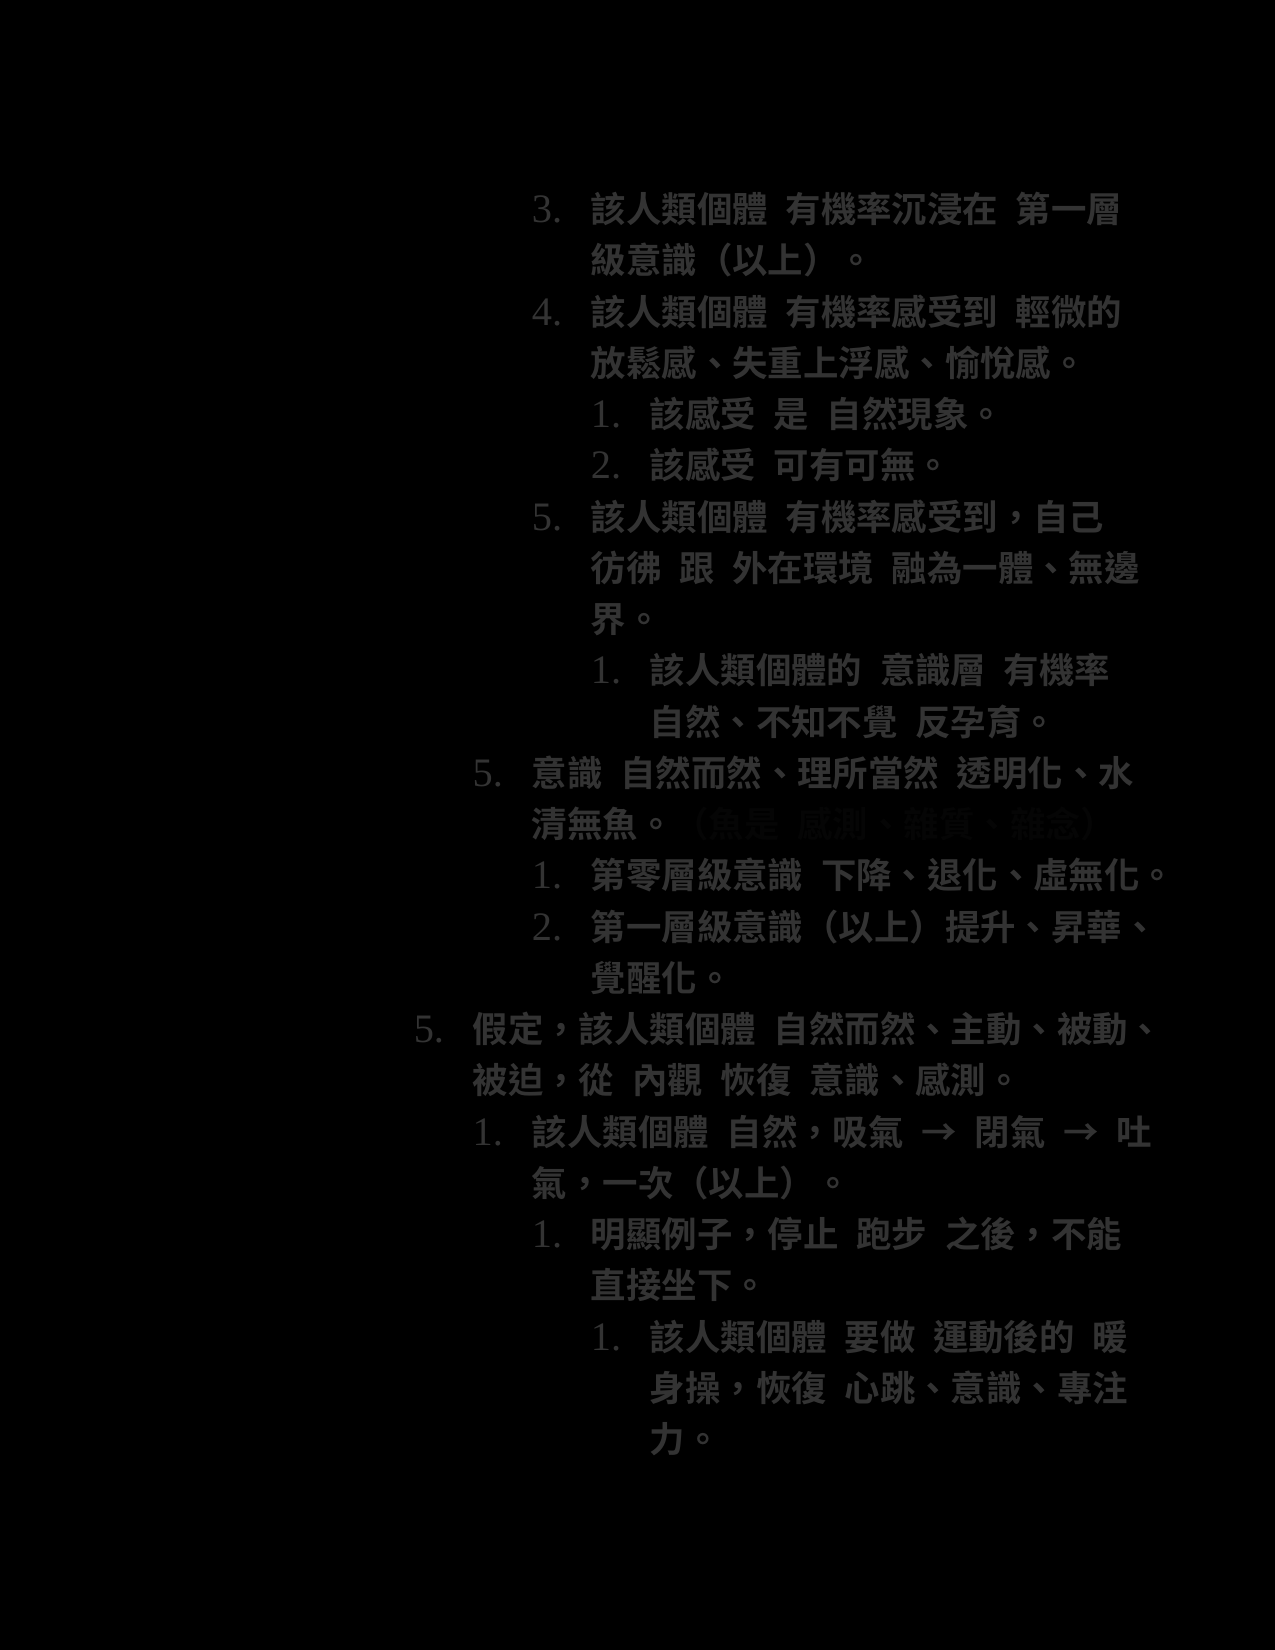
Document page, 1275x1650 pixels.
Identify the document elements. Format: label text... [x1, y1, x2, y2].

list 第零層級意識 下降、退化、虛無化。 [532, 848, 1157, 899]
list 該人類個體 自然，吸氣 → 閉氣 → 吐氣，一次（以上）。 [472, 1104, 1157, 1207]
list 第一層級意識（以上）提升、昇華、覺醒化。 [532, 899, 1157, 1002]
list 假定，該人類個體 自然而然、主動、被動、被迫，從 內觀 恢復 意識、感測。 [413, 1002, 1157, 1104]
list 該人類個體的 意識層 有機率 自然、不知不覺 反孕育。 [591, 643, 1157, 745]
list 該人類個體 有機率感受到 輕微的 放鬆感、失重上浮感、愉悅感。 [532, 284, 1157, 387]
list 該人類個體 有機率感受到，自己 彷彿 跟 外在環境 融為一體、無邊界。 [532, 489, 1157, 643]
list 該人類個體 要做 運動後的 暖身操，恢復 心跳、意識、專注力。 [591, 1309, 1157, 1463]
list 該感受 可有可無。 [591, 438, 1157, 489]
list 明顯例子，停止 跑步 之後，不能 直接坐下。 [532, 1207, 1157, 1309]
list 該感受 是 自然現象。 [591, 387, 1157, 438]
list 該人類個體 有機率沉浸在 第一層級意識（以上）。 [532, 182, 1157, 284]
list 意識 自然而然、理所當然 透明化、水清無魚。（魚是 感測、雜質、雜念） [472, 745, 1157, 848]
